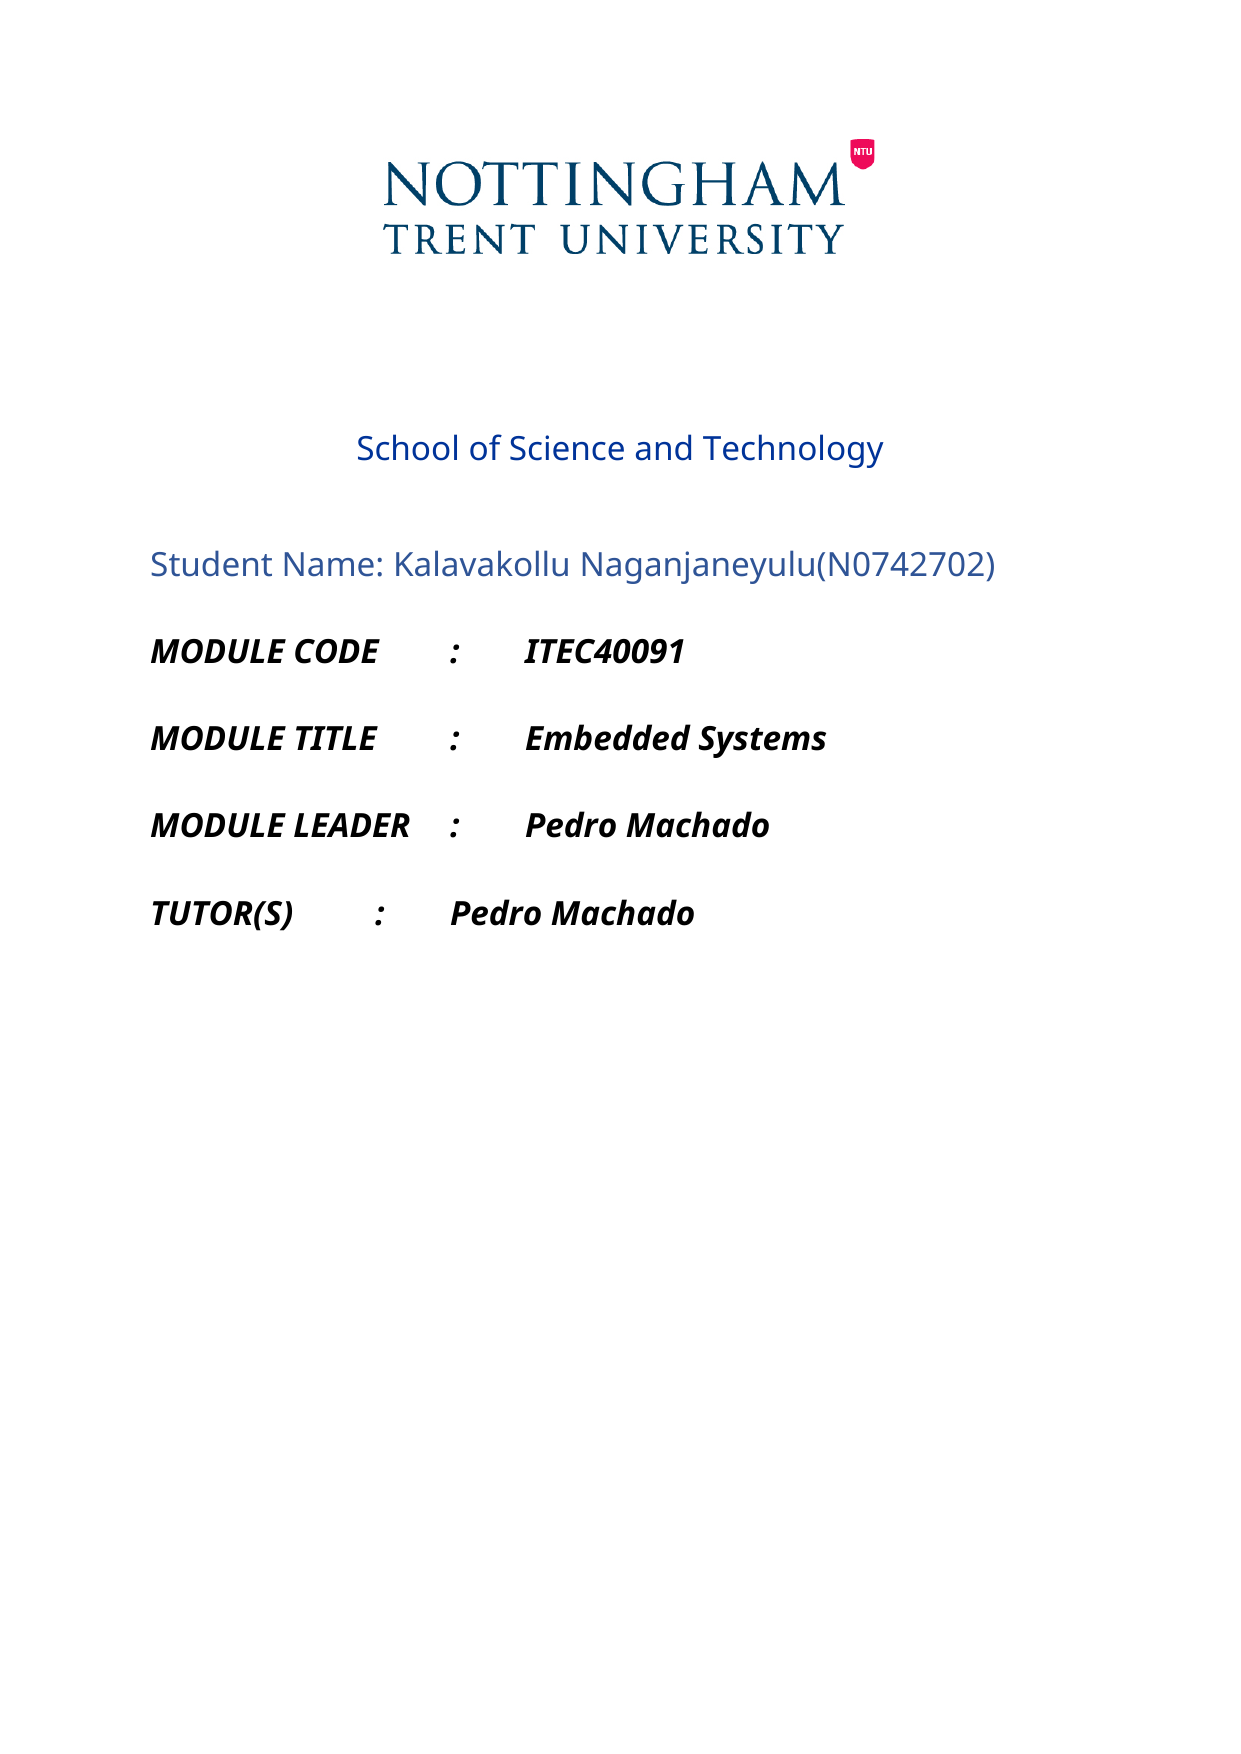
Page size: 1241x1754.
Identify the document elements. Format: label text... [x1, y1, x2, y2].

subtitle TUTOR(S) : Pedro Machado [150, 889, 1090, 935]
subtitle MODULE CODE : ITEC40091 [150, 628, 1090, 673]
subtitle Student Name: Kalavakollu Naganjaneyulu(N0742702) [150, 541, 1090, 586]
subtitle MODULE LEADER : Pedro Machado [150, 802, 1090, 848]
subtitle MODULE TITLE : Embedded Systems [150, 715, 1090, 761]
text School of Science and Technology [150, 425, 1090, 471]
